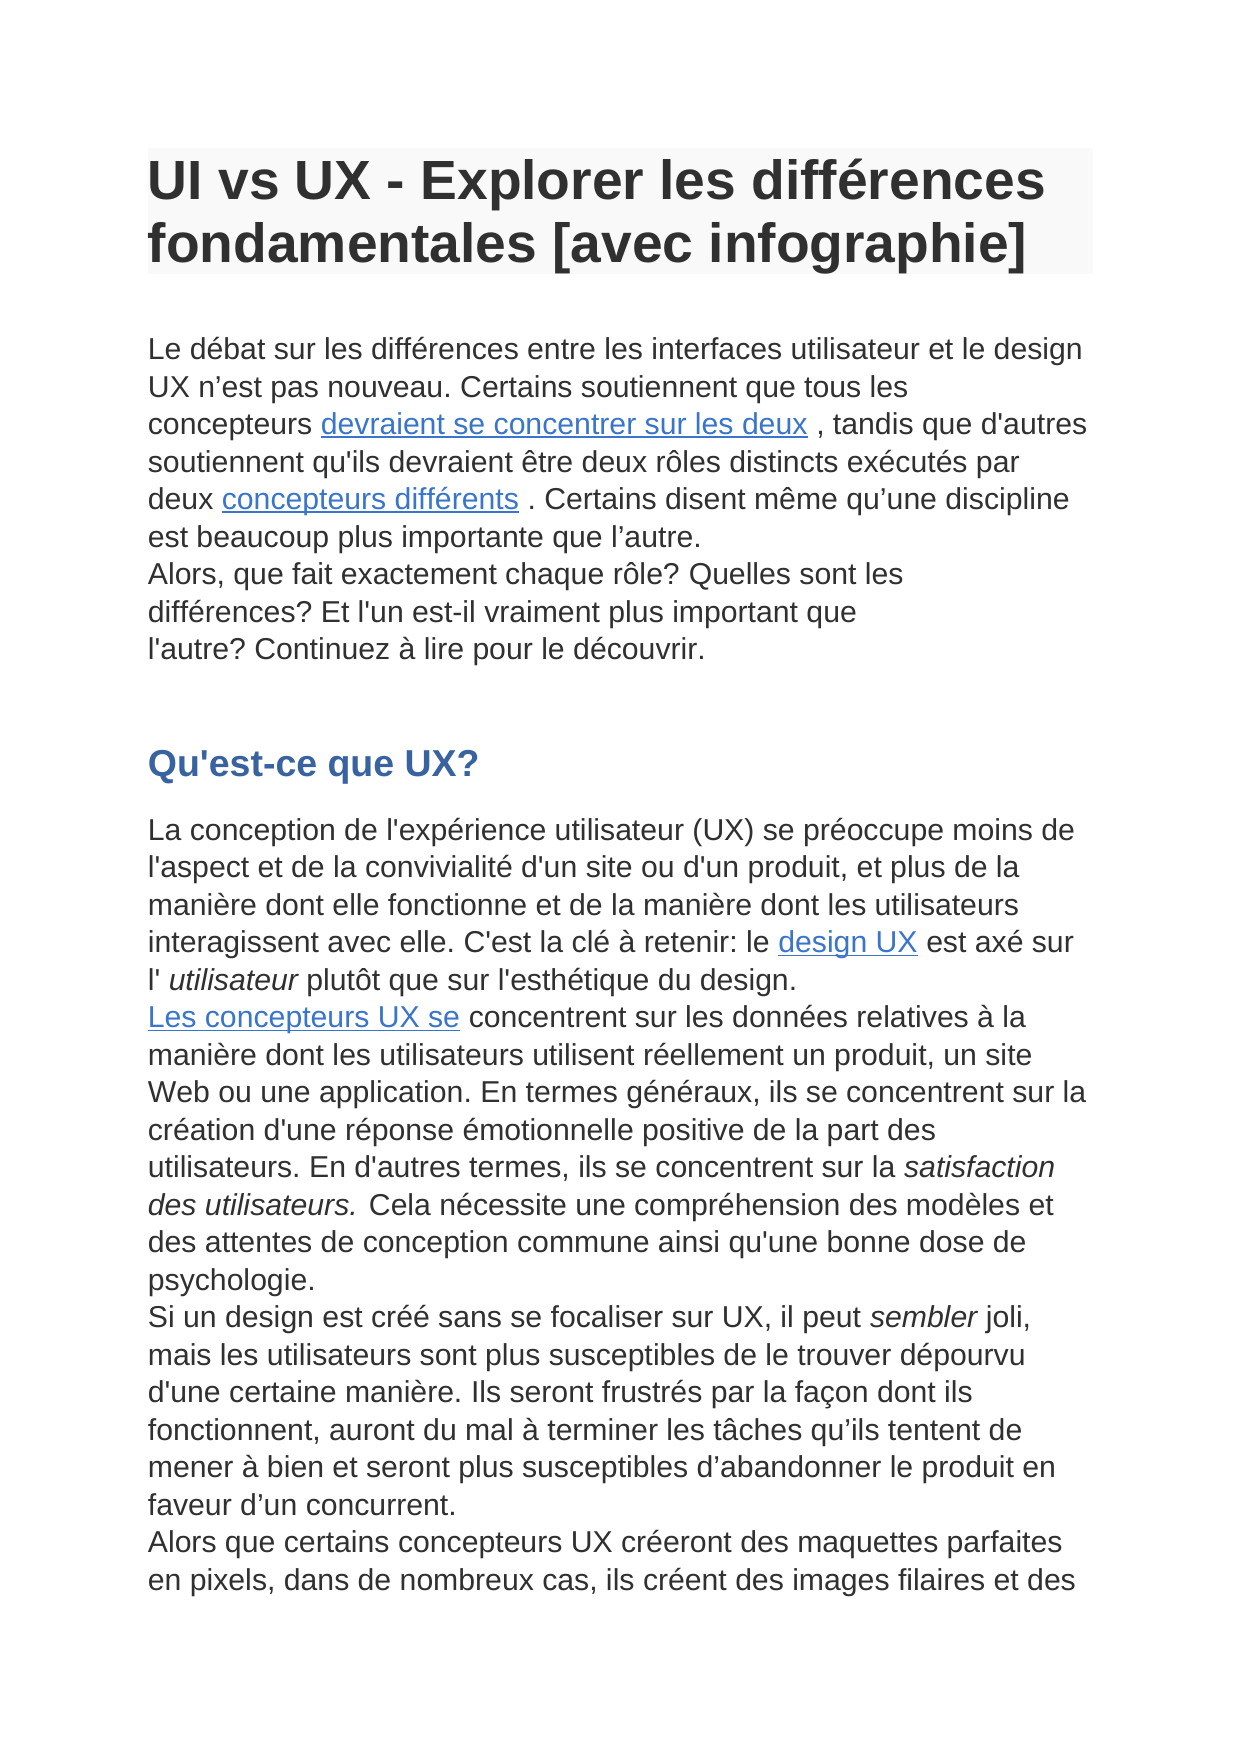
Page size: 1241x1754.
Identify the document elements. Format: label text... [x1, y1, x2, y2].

text Alors, que fait exactement chaque rôle? Quelles sont les différences? Et l'un est-il vraiment plus important que l'autre? Continuez à lire pour le découvrir. [148, 554, 1093, 666]
text La conception de l'expérience utilisateur (UX) se préoccupe moins de l'aspect et de la convivialité d'un site ou d'un produit, et plus de la manière dont elle fonctionne et de la manière dont les utilisateurs interagissent avec elle. C'est la clé à retenir: le design UX est axé sur l' utilisateur plutôt que sur l'esthétique du design. [148, 809, 1093, 997]
subtitle UI vs UX - Explorer les différences fondamentales [avec infographie] [148, 148, 1093, 274]
text Si un design est créé sans se focaliser sur UX, il peut sembler joli, mais les utilisateurs sont plus susceptibles de le trouver dépourvu d'une certaine manière. Ils seront frustrés par la façon dont ils fonctionnent, auront du mal à terminer les tâches qu’ils tentent de mener à bien et seront plus susceptibles d’abandonner le produit en faveur d’un concurrent. [148, 1297, 1093, 1522]
subtitle Qu'est-ce que UX? [148, 741, 1093, 784]
text Alors que certains concepteurs UX créeront des maquettes parfaites en pixels, dans de nombreux cas, ils créent des images filaires et des [148, 1522, 1093, 1597]
text Les concepteurs UX se concentrent sur les données relatives à la manière dont les utilisateurs utilisent réellement un produit, un site Web ou une application. En termes généraux, ils se concentrent sur la création d'une réponse émotionnelle positive de la part des utilisateurs. En d'autres termes, ils se concentrent sur la satisfaction des utilisateurs. Cela nécessite une compréhension des modèles et des attentes de conception commune ainsi qu'une bonne dose de psychologie. [148, 997, 1093, 1297]
text Le débat sur les différences entre les interfaces utilisateur et le design UX n’est pas nouveau. Certains soutiennent que tous les concepteurs devraient se concentrer sur les deux , tandis que d'autres soutiennent qu'ils devraient être deux rôles distincts exécutés par deux concepteurs différents . Certains disent même qu’une discipline est beaucoup plus importante que l’autre. [148, 329, 1093, 554]
